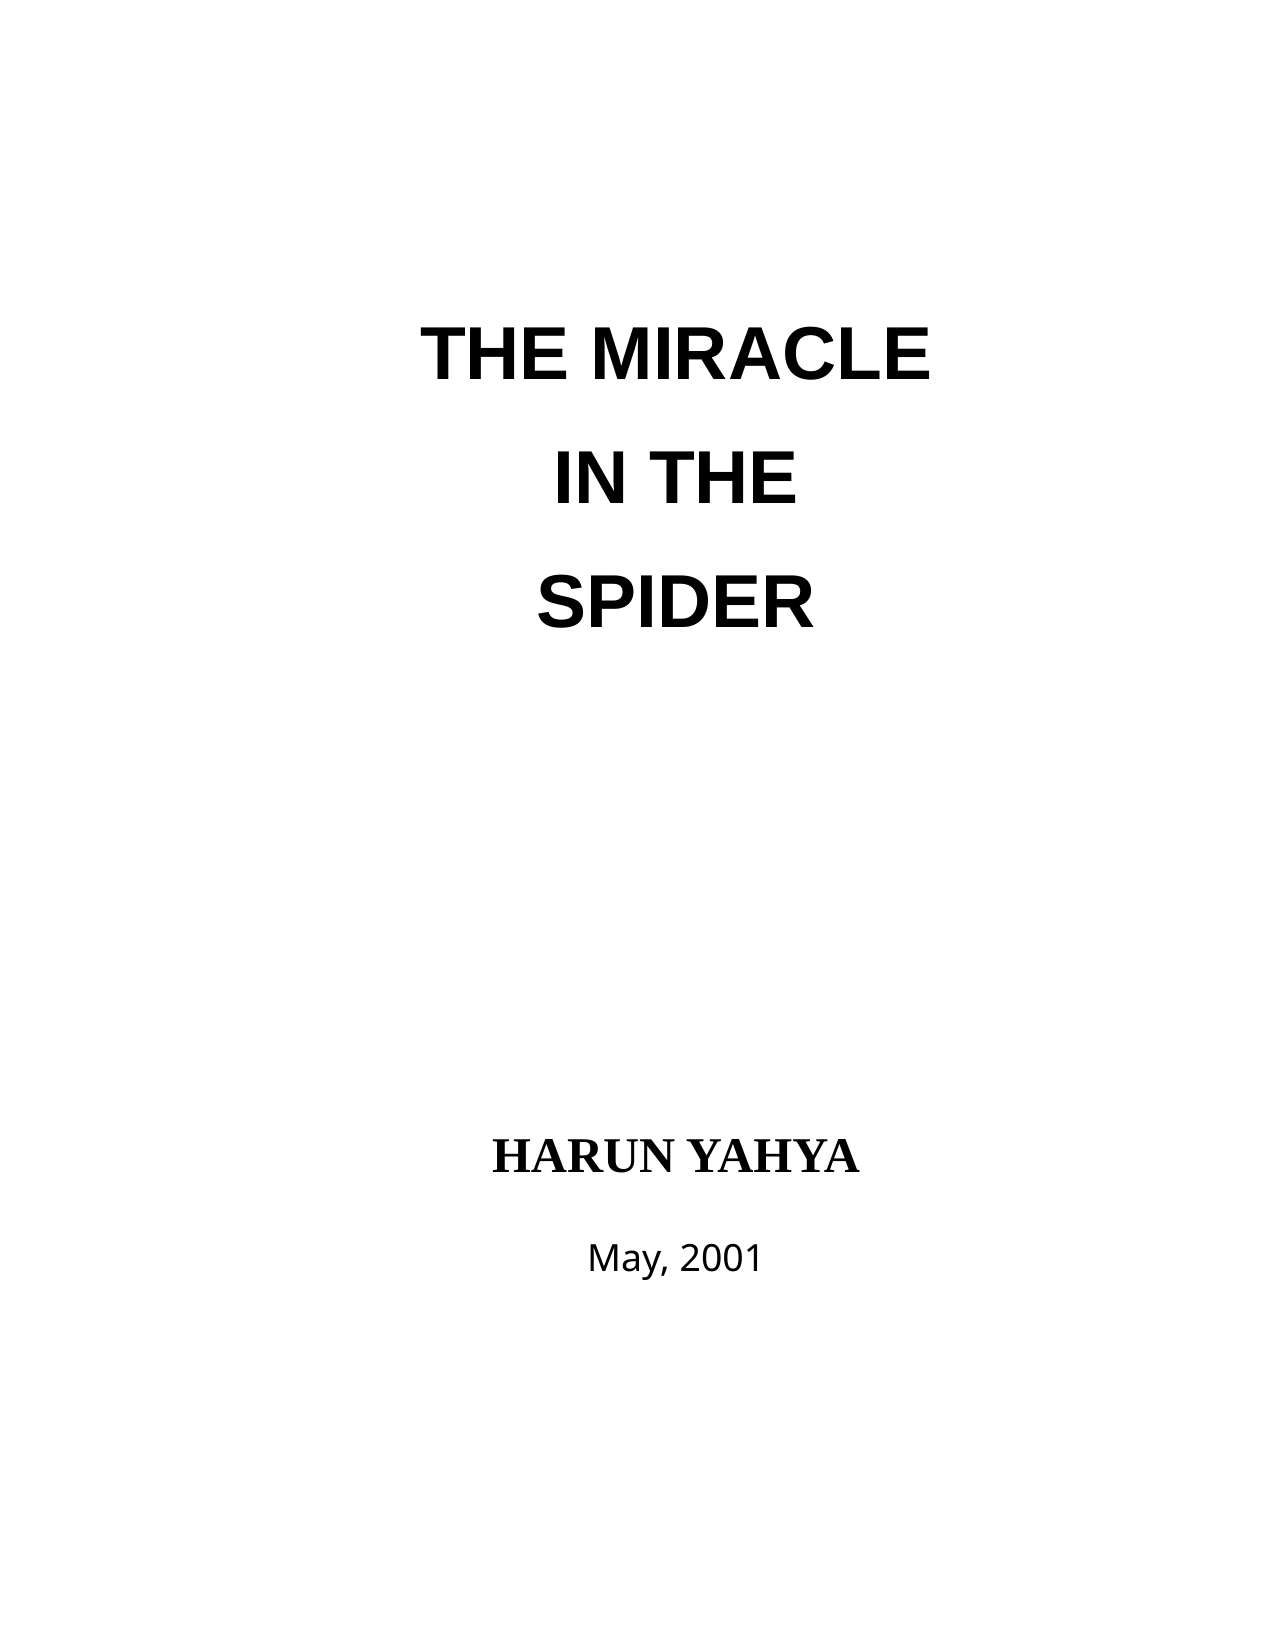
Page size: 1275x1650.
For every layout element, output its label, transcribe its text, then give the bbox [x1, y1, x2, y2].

title SPIDER [195, 557, 1157, 643]
subtitle May, 2001 [195, 1231, 1157, 1282]
subtitle HARUN YAHYA [195, 1056, 1157, 1202]
title THE MIRACLE [195, 309, 1157, 396]
title IN THE [195, 433, 1157, 519]
